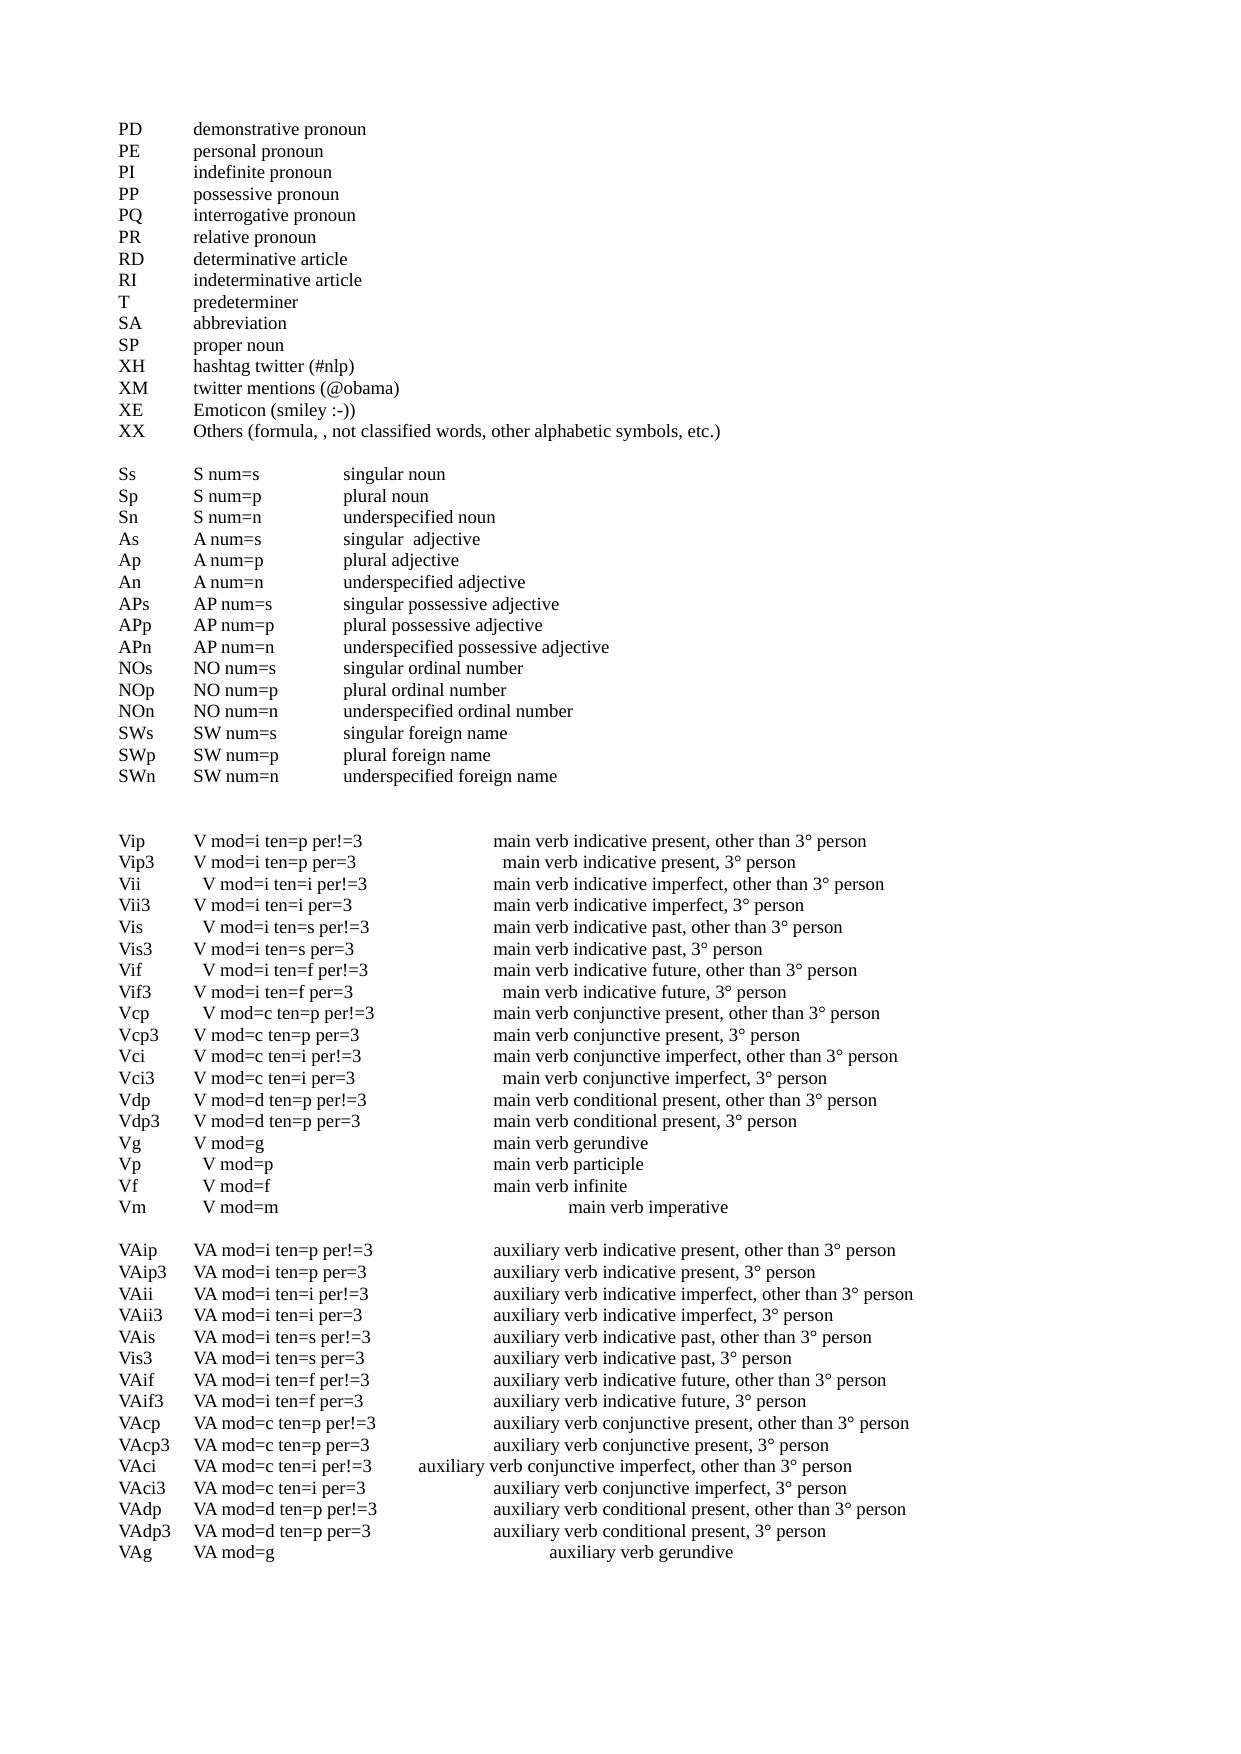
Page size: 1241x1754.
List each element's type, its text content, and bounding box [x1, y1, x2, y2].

text Vip3 V mod=i ten=p per=3 main verb indicative present, 3° person [118, 851, 1122, 873]
text VAii3 VA mod=i ten=i per=3 auxiliary verb indicative imperfect, 3° person [118, 1304, 1122, 1326]
text Vg V mod=g main verb gerundive [118, 1132, 1122, 1153]
text XM twitter mentions (@obama) [118, 377, 1122, 398]
text Vip V mod=i ten=p per!=3 main verb indicative present, other than 3° person [118, 830, 1122, 851]
text VAis VA mod=i ten=s per!=3 auxiliary verb indicative past, other than 3° person [118, 1326, 1122, 1347]
text XX Others (formula, , not classified words, other alphabetic symbols, etc.) [118, 420, 1122, 442]
text SP proper noun [118, 334, 1122, 355]
text APs AP num=s singular possessive adjective [118, 592, 1122, 614]
text VAif3 VA mod=i ten=f per=3 auxiliary verb indicative future, 3° person [118, 1390, 1122, 1412]
text Vii V mod=i ten=i per!=3 main verb indicative imperfect, other than 3° person [118, 873, 1122, 894]
text PR relative pronoun [118, 226, 1122, 247]
text VAci3 VA mod=c ten=i per=3 auxiliary verb conjunctive imperfect, 3° person [118, 1477, 1122, 1498]
text Ap A num=p plural adjective [118, 549, 1122, 571]
text NOp NO num=p plural ordinal number [118, 679, 1122, 700]
text Vis V mod=i ten=s per!=3 main verb indicative past, other than 3° person [118, 916, 1122, 937]
text PD demonstrative pronoun [118, 118, 1122, 140]
text RI indeterminative article [118, 269, 1122, 291]
text APp AP num=p plural possessive adjective [118, 614, 1122, 636]
text Sn S num=n underspecified noun [118, 506, 1122, 528]
text Vcp V mod=c ten=p per!=3 main verb conjunctive present, other than 3° person [118, 1002, 1122, 1024]
text Vm V mod=m main verb imperative [118, 1196, 1122, 1218]
text T predeterminer [118, 291, 1122, 312]
text NOn NO num=n underspecified ordinal number [118, 700, 1122, 722]
text Vp V mod=p main verb participle [118, 1153, 1122, 1175]
text Vdp V mod=d ten=p per!=3 main verb conditional present, other than 3° person [118, 1088, 1122, 1110]
text VAcp VA mod=c ten=p per!=3 auxiliary verb conjunctive present, other than 3° person [118, 1412, 1122, 1433]
text VAip VA mod=i ten=p per!=3 auxiliary verb indicative present, other than 3° person [118, 1239, 1122, 1261]
text Sp S num=p plural noun [118, 485, 1122, 506]
text SWs SW num=s singular foreign name [118, 722, 1122, 743]
text XH hashtag twitter (#nlp) [118, 355, 1122, 377]
text SWn SW num=n underspecified foreign name [118, 765, 1122, 787]
text VAci VA mod=c ten=i per!=3 auxiliary verb conjunctive imperfect, other than 3° person [118, 1455, 1122, 1477]
text XE Emoticon (smiley :-)) [118, 398, 1122, 420]
text Vf V mod=f main verb infinite [118, 1175, 1122, 1196]
text VAdp3 VA mod=d ten=p per=3 auxiliary verb conditional present, 3° person [118, 1520, 1122, 1541]
text Vis3 V mod=i ten=s per=3 main verb indicative past, 3° person [118, 937, 1122, 959]
text Vif3 V mod=i ten=f per=3 main verb indicative future, 3° person [118, 981, 1122, 1002]
text Vci3 V mod=c ten=i per=3 main verb conjunctive imperfect, 3° person [118, 1067, 1122, 1088]
text Ss S num=s singular noun [118, 463, 1122, 485]
text VAdp VA mod=d ten=p per!=3 auxiliary verb conditional present, other than 3° person [118, 1498, 1122, 1520]
text Vcp3 V mod=c ten=p per=3 main verb conjunctive present, 3° person [118, 1024, 1122, 1045]
text Vii3 V mod=i ten=i per=3 main verb indicative imperfect, 3° person [118, 894, 1122, 916]
text VAg VA mod=g auxiliary verb gerundive [118, 1541, 1122, 1563]
text As A num=s singular adjective [118, 528, 1122, 549]
text VAii VA mod=i ten=i per!=3 auxiliary verb indicative imperfect, other than 3° person [118, 1282, 1122, 1304]
text Vif V mod=i ten=f per!=3 main verb indicative future, other than 3° person [118, 959, 1122, 981]
text PE personal pronoun [118, 140, 1122, 161]
text VAip3 VA mod=i ten=p per=3 auxiliary verb indicative present, 3° person [118, 1261, 1122, 1282]
text Vis3 VA mod=i ten=s per=3 auxiliary verb indicative past, 3° person [118, 1347, 1122, 1369]
text PQ interrogative pronoun [118, 204, 1122, 226]
text Vdp3 V mod=d ten=p per=3 main verb conditional present, 3° person [118, 1110, 1122, 1132]
text Vci V mod=c ten=i per!=3 main verb conjunctive imperfect, other than 3° person [118, 1045, 1122, 1067]
text SWp SW num=p plural foreign name [118, 743, 1122, 765]
text An A num=n underspecified adjective [118, 571, 1122, 592]
text NOs NO num=s singular ordinal number [118, 657, 1122, 679]
text PP possessive pronoun [118, 183, 1122, 204]
text APn AP num=n underspecified possessive adjective [118, 636, 1122, 657]
text SA abbreviation [118, 312, 1122, 334]
text VAif VA mod=i ten=f per!=3 auxiliary verb indicative future, other than 3° person [118, 1369, 1122, 1390]
text RD determinative article [118, 247, 1122, 269]
text PI indefinite pronoun [118, 161, 1122, 183]
text VAcp3 VA mod=c ten=p per=3 auxiliary verb conjunctive present, 3° person [118, 1433, 1122, 1455]
